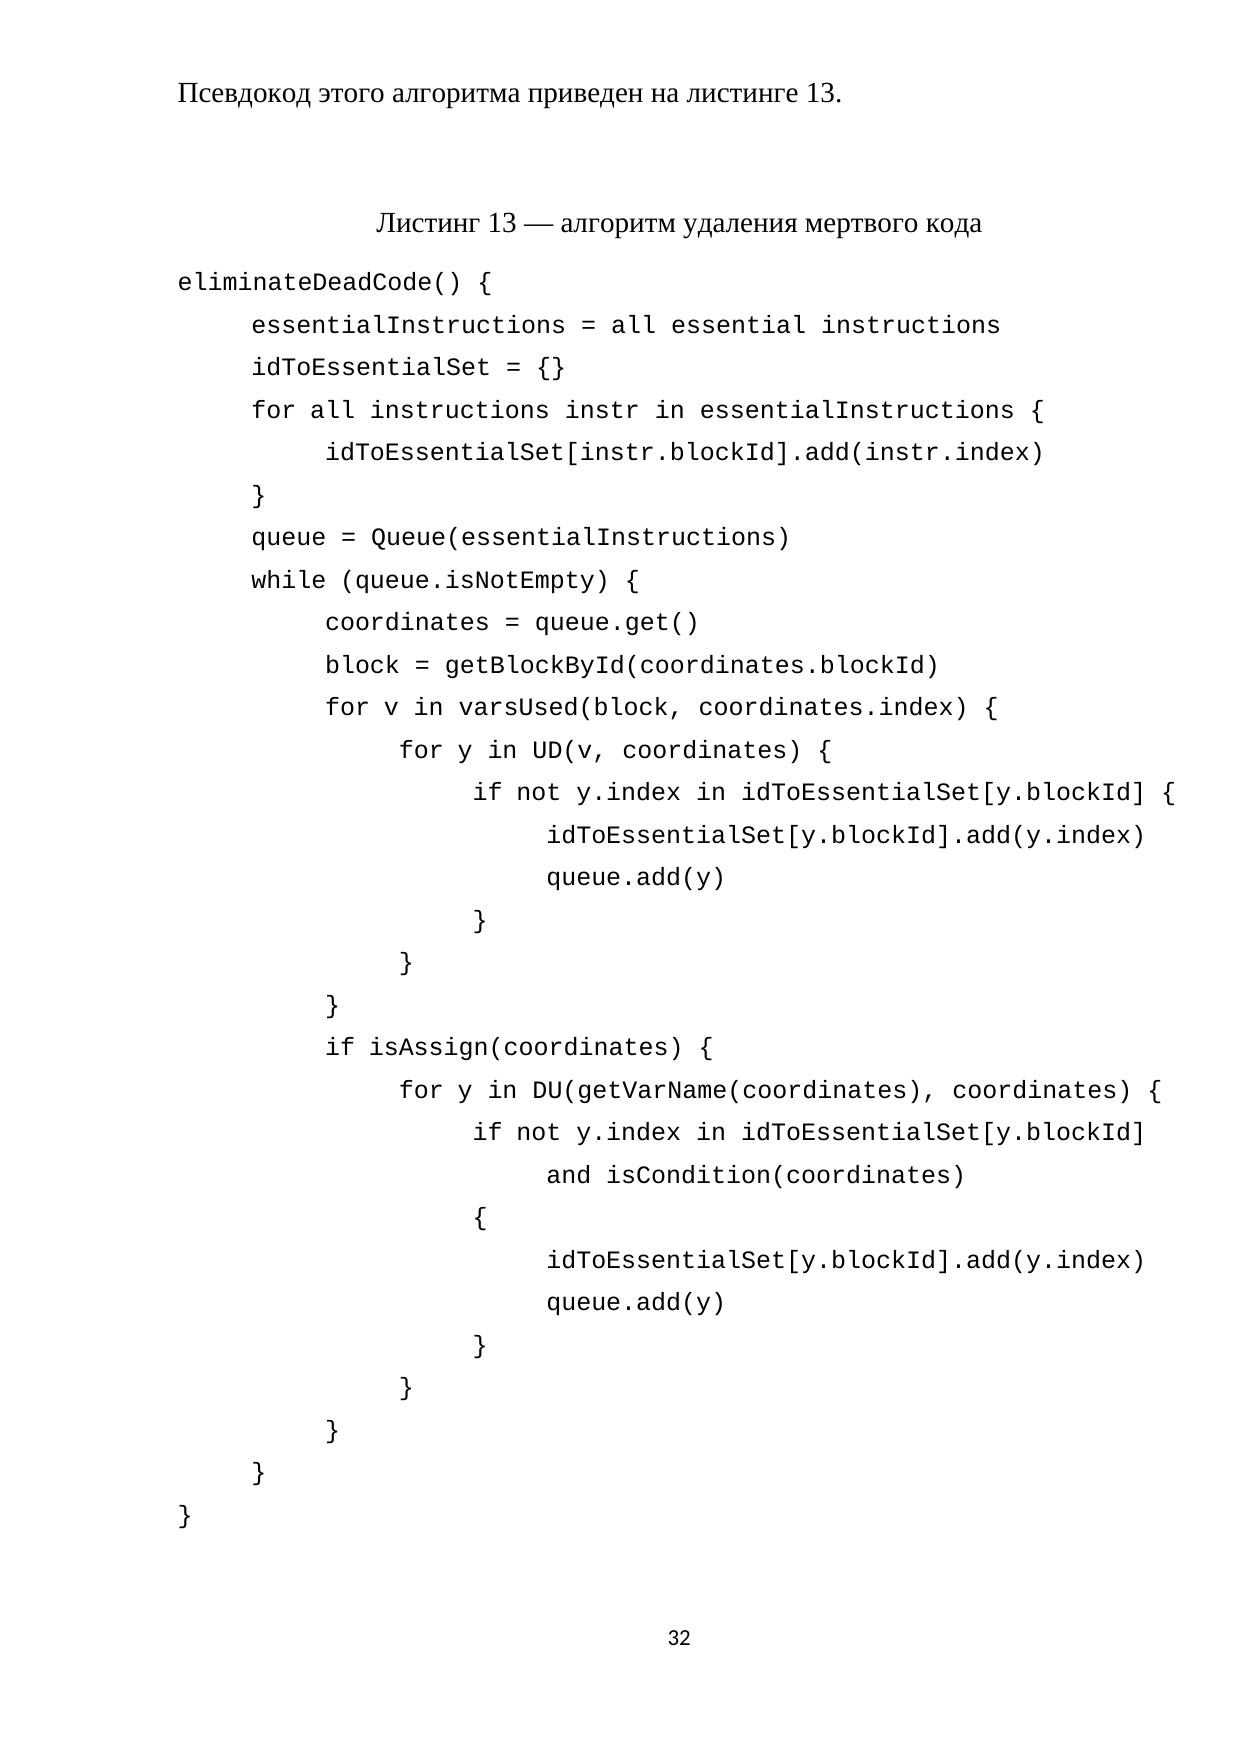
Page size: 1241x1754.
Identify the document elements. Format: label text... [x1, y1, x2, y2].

text Листинг 13 — алгоритм удаления мертвого кода [177, 205, 1181, 238]
text Псевдокод этого алгоритма приведен на листинге 13. [177, 75, 1181, 108]
text eliminateDeadCode() { essentialInstructions = all essential instructions idToEssentialSet = {} for all instructions instr in essentialInstructions { idToEssentialSet[instr.blockId].add(instr.index) } queue = Queue(essentialInstructions) while (queue.isNotEmpty) { coordinates = queue.get() block = getBlockById(coordinates.blockId) for v in varsUsed(block, coordinates.index) { for y in UD(v, coordinates) { if not y.index in idToEssentialSet[y.blockId] { idToEssentialSet[y.blockId].add(y.index) queue.add(y) } } } if isAssign(coordinates) { for y in DU(getVarName(coordinates), coordinates) { if not y.index in idToEssentialSet[y.blockId] and isCondition(coordinates) { idToEssentialSet[y.blockId].add(y.index) queue.add(y) } } } } } [177, 270, 1181, 1531]
